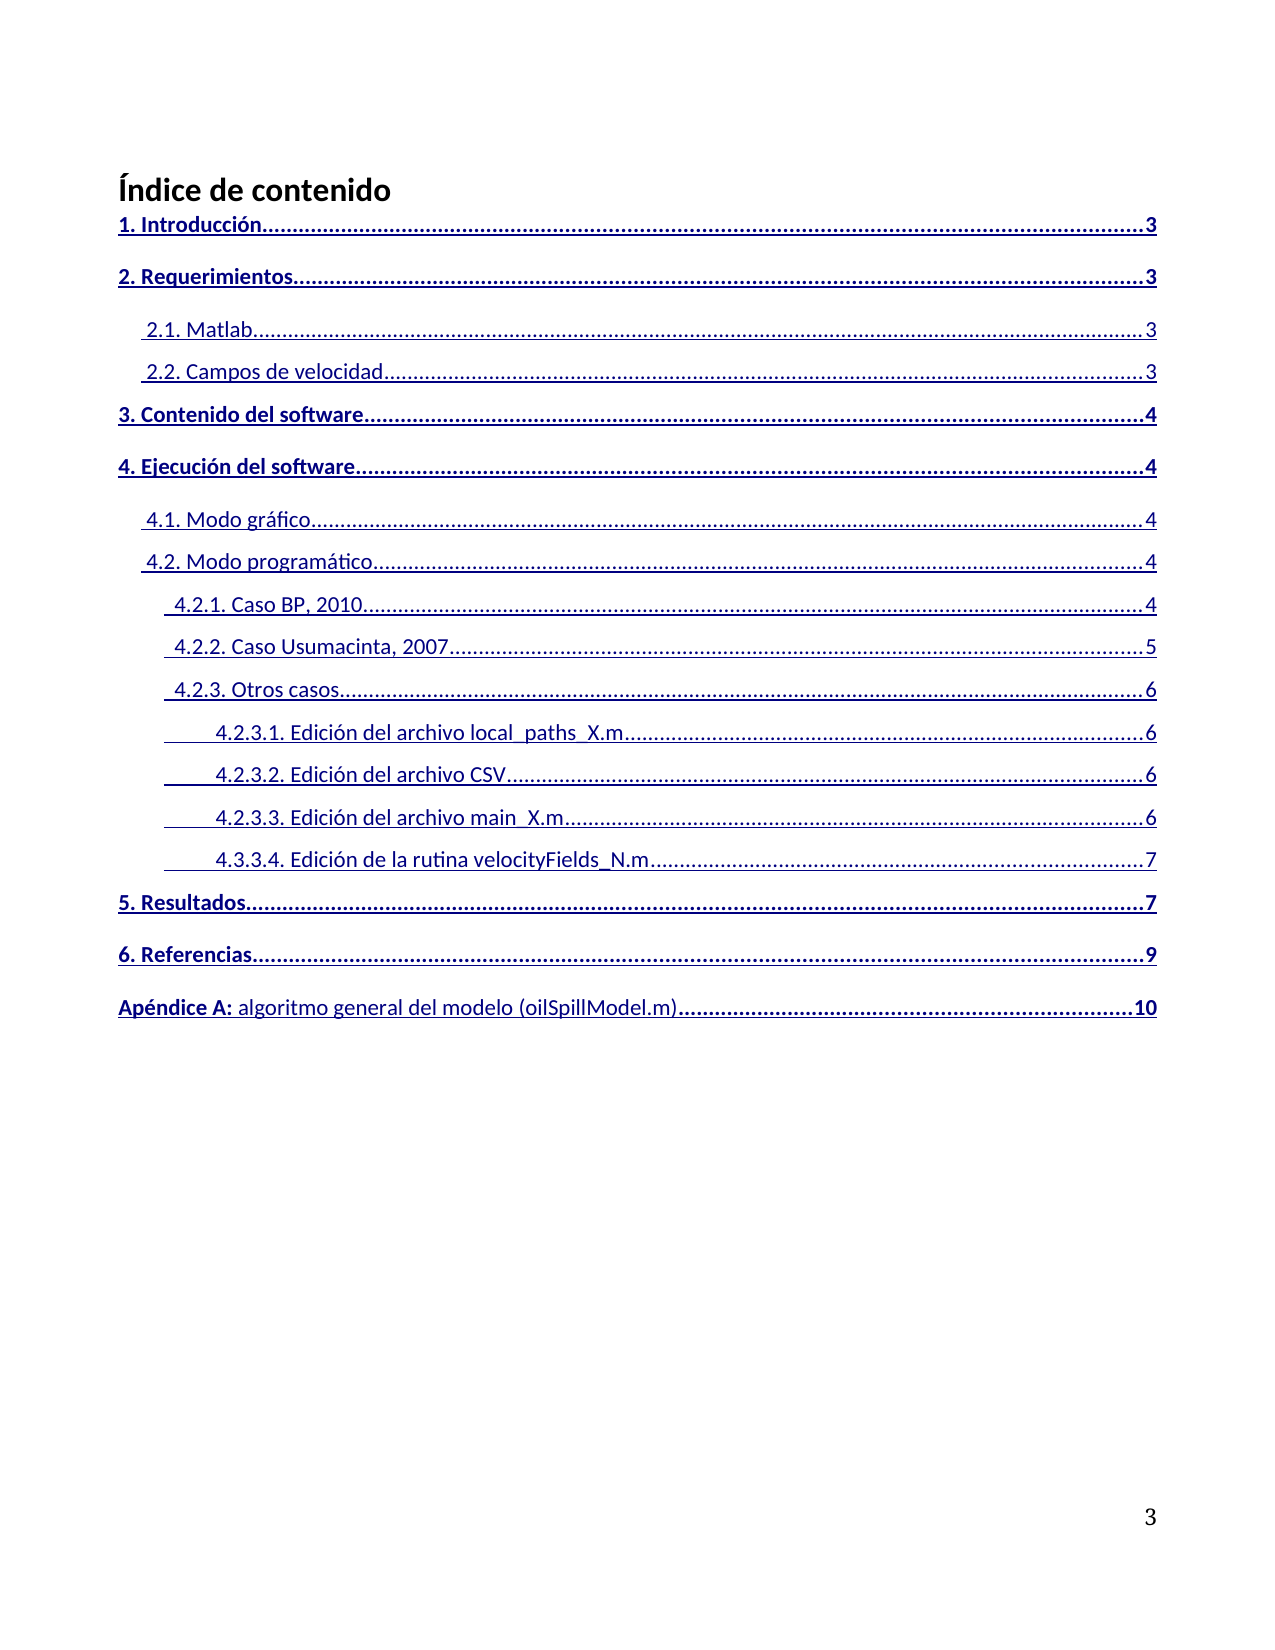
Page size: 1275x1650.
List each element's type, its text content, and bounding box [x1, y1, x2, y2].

text 4.2.3.2. Edición del archivo CSV 6 [164, 760, 1157, 784]
text 4.2.2. Caso Usumacinta, 2007 5 [164, 632, 1157, 657]
text 1. Introducción 3 [118, 210, 1157, 234]
text 4.2.3.3. Edición del archivo main_X.m 6 [164, 803, 1157, 827]
text 5. Resultados 7 [118, 888, 1157, 912]
text 4.2.3. Otros casos 6 [164, 675, 1157, 699]
text 4.2. Modo programático 4 [141, 547, 1157, 571]
text 4.3.3.4. Edición de la rutina velocityFields_N.m 7 [164, 846, 1157, 870]
text Apéndice A: algoritmo general del modelo (oilSpillModel.m) 10 [118, 993, 1157, 1017]
text 4. Ejecución del software 4 [118, 452, 1157, 476]
text 2.2. Campos de velocidad 3 [141, 357, 1157, 381]
text 4.1. Modo gráfico 4 [141, 505, 1157, 529]
text 2. Requerimientos 3 [118, 262, 1157, 286]
subtitle Índice de contenido [118, 169, 1157, 210]
text 4.2.3.1. Edición del archivo local_paths_X.m 6 [164, 718, 1157, 742]
text 2.1. Matlab 3 [141, 315, 1157, 339]
text 3. Contenido del software 4 [118, 400, 1157, 424]
text 4.2.1. Caso BP, 2010 4 [164, 590, 1157, 614]
text 6. Referencias 9 [118, 941, 1157, 965]
